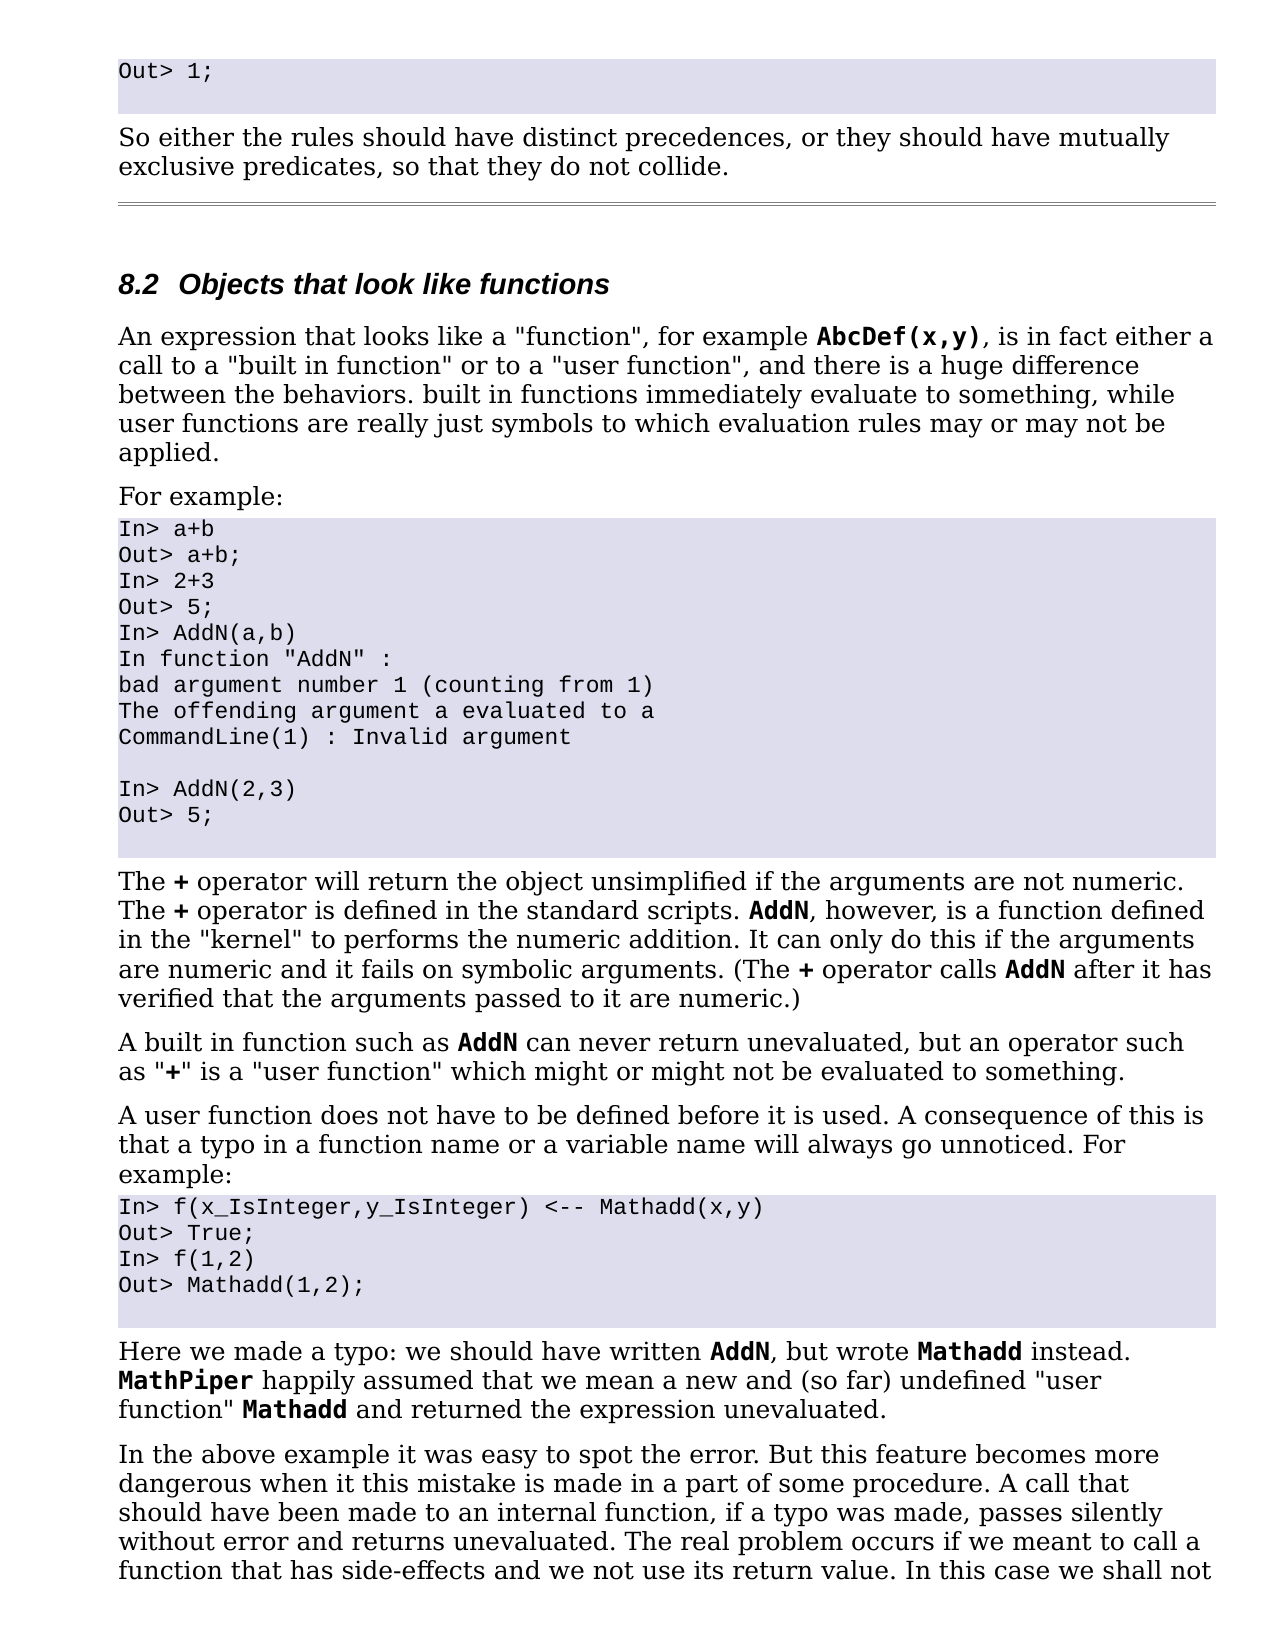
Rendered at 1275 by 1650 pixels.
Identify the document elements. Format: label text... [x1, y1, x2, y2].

text Here we made a typo: we should have written AddN, but wrote Mathadd instead. MathPiper happily assumed that we mean a new and (so far) undefined "user function" Mathadd and returned the expression unevaluated. [118, 1337, 1216, 1425]
table_header In> a+b Out> a+b; In> 2+3 Out> 5; In> AddN(a,b) In function "AddN" : bad argument number 1 (counting from 1) The offending argument a evaluated to a CommandLine(1) : Invalid argument In> AddN(2,3) Out> 5; [118, 518, 1216, 858]
text An expression that looks like a "function", for example AbcDef(x,y), is in fact either a call to a "built in function" or to a "user function", and there is a huge difference between the behaviors. built in functions immediately evaluate to something, while user functions are really just symbols to which evaluation rules may or may not be applied. [118, 322, 1216, 467]
text A built in function such as AddN can never return unevaluated, but an operator such as "+" is a "user function" which might or might not be evaluated to something. [118, 1028, 1216, 1087]
table_header In> f(x_IsInteger,y_IsInteger) <-- Mathadd(x,y) Out> True; In> f(1,2) Out> Mathadd(1,2); [118, 1195, 1216, 1328]
text For example: [118, 482, 1216, 512]
table_header Out> 1; [118, 59, 1216, 114]
text So either the rules should have distinct precedences, or they should have mutually exclusive predicates, so that they do not collide. [118, 123, 1216, 182]
text The + operator will return the object unsimplified if the arguments are not numeric. The + operator is defined in the standard scripts. AddN, however, is a function defined in the "kernel" to performs the numeric addition. It can only do this if the arguments are numeric and it fails on symbolic arguments. (The + operator calls AddN after it has verified that the arguments passed to it are numeric.) [118, 867, 1216, 1013]
subtitle Objects that look like functions [118, 267, 1216, 301]
text In the above example it was easy to spot the error. But this feature becomes more dangerous when it this mistake is made in a part of some procedure. A call that should have been made to an internal function, if a typo was made, passes silently without error and returns unevaluated. The real problem occurs if we meant to call a function that has side-effects and we not use its return value. In this case we shall not [118, 1440, 1216, 1586]
text A user function does not have to be defined before it is used. A consequence of this is that a typo in a function name or a variable name will always go unnoticed. For example: [118, 1102, 1216, 1189]
